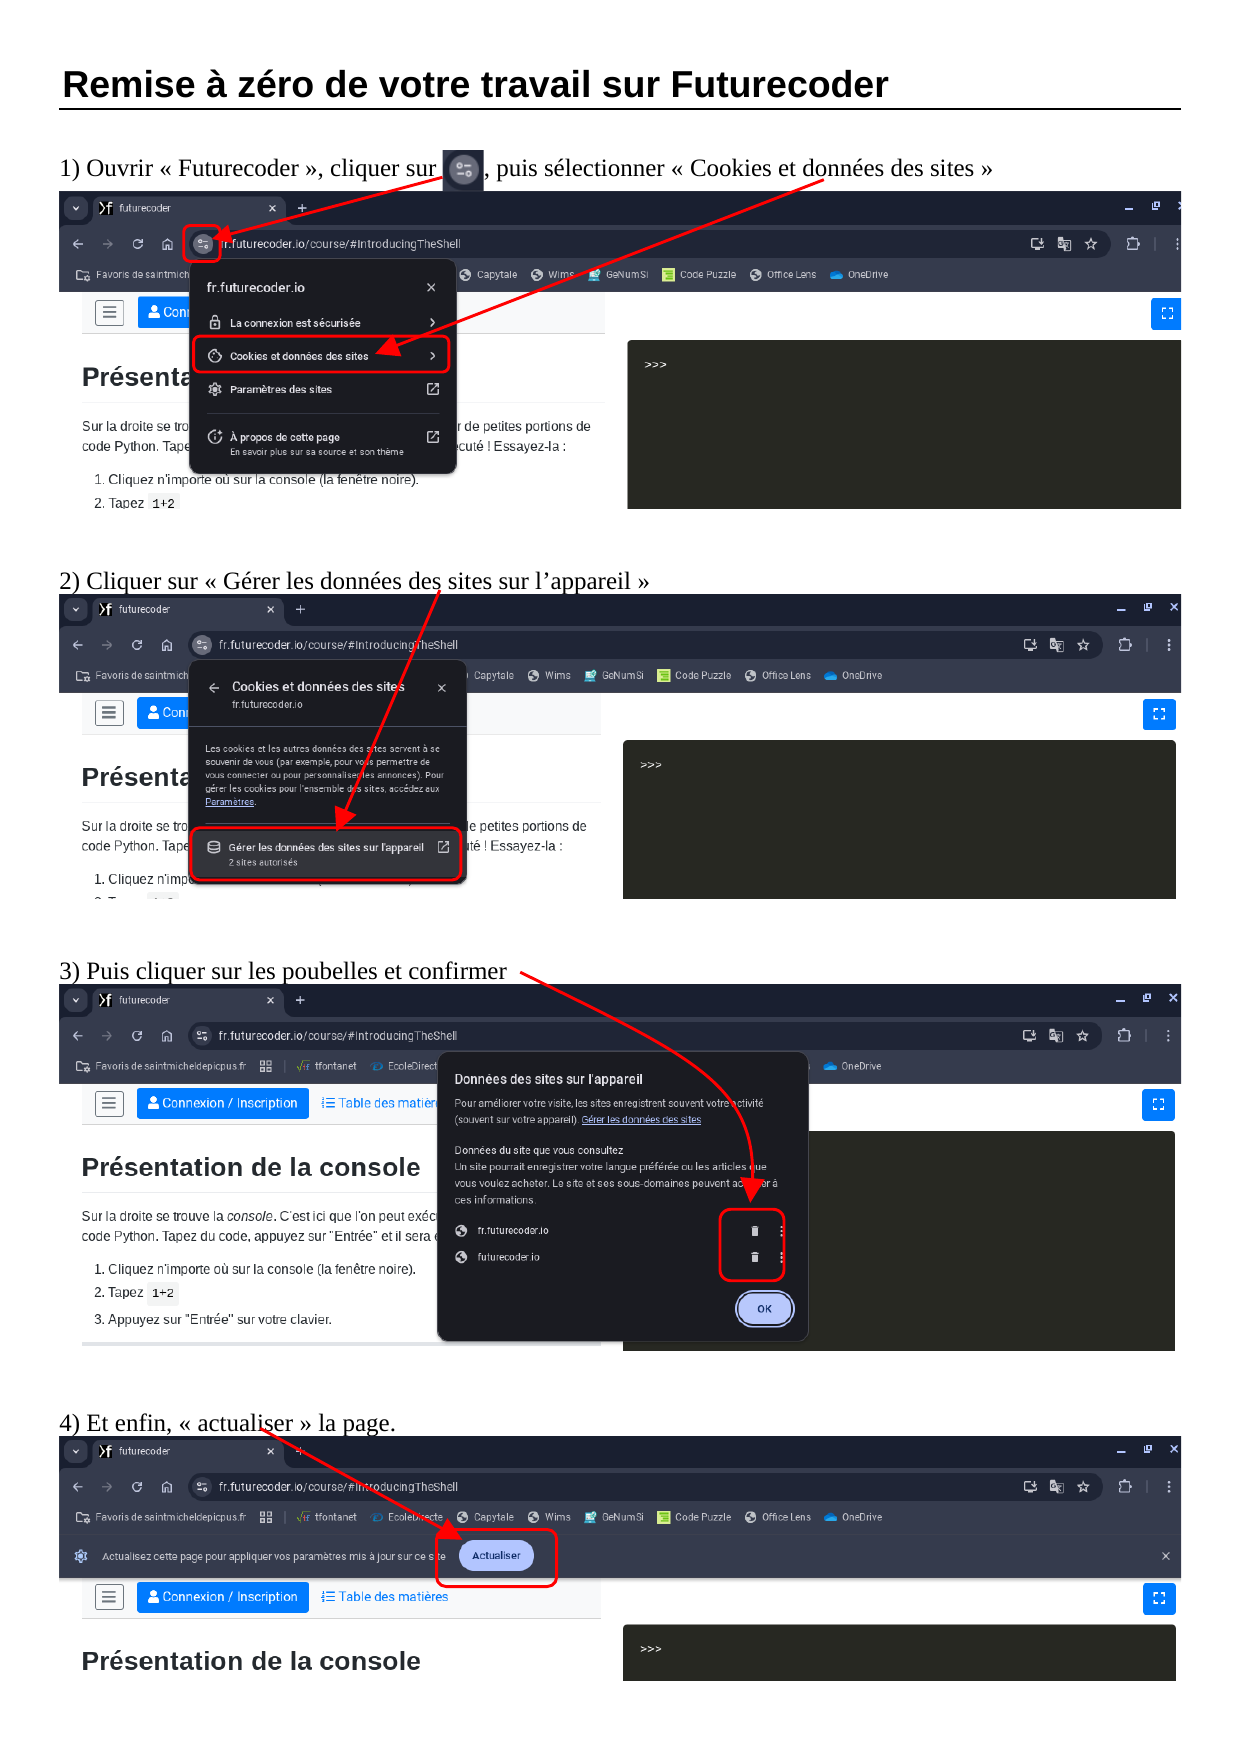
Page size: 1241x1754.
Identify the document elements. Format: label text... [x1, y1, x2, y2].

picture [59, 984, 1182, 1351]
text 4) Et enfin, « actualiser » la page. [59, 1408, 1181, 1436]
subtitle Remise à zéro de votre travail sur Futurecoder [59, 59, 1181, 108]
picture [59, 150, 1182, 509]
text 3) Puis cliquer sur les poubelles et confirmer [59, 956, 1181, 984]
picture [186, 227, 218, 259]
picture [196, 338, 447, 370]
text , puis sélectionner « Cookies et données des sites » [484, 151, 1181, 191]
text 1) Ouvrir « Futurecoder », cliquer sur [59, 151, 442, 191]
picture [439, 1531, 555, 1585]
text 2) Cliquer sur « Gérer les données des sites sur l’appareil » [59, 566, 1181, 594]
picture [395, 338, 409, 343]
picture [59, 594, 1182, 899]
picture [193, 830, 459, 878]
picture [59, 1436, 1182, 1681]
